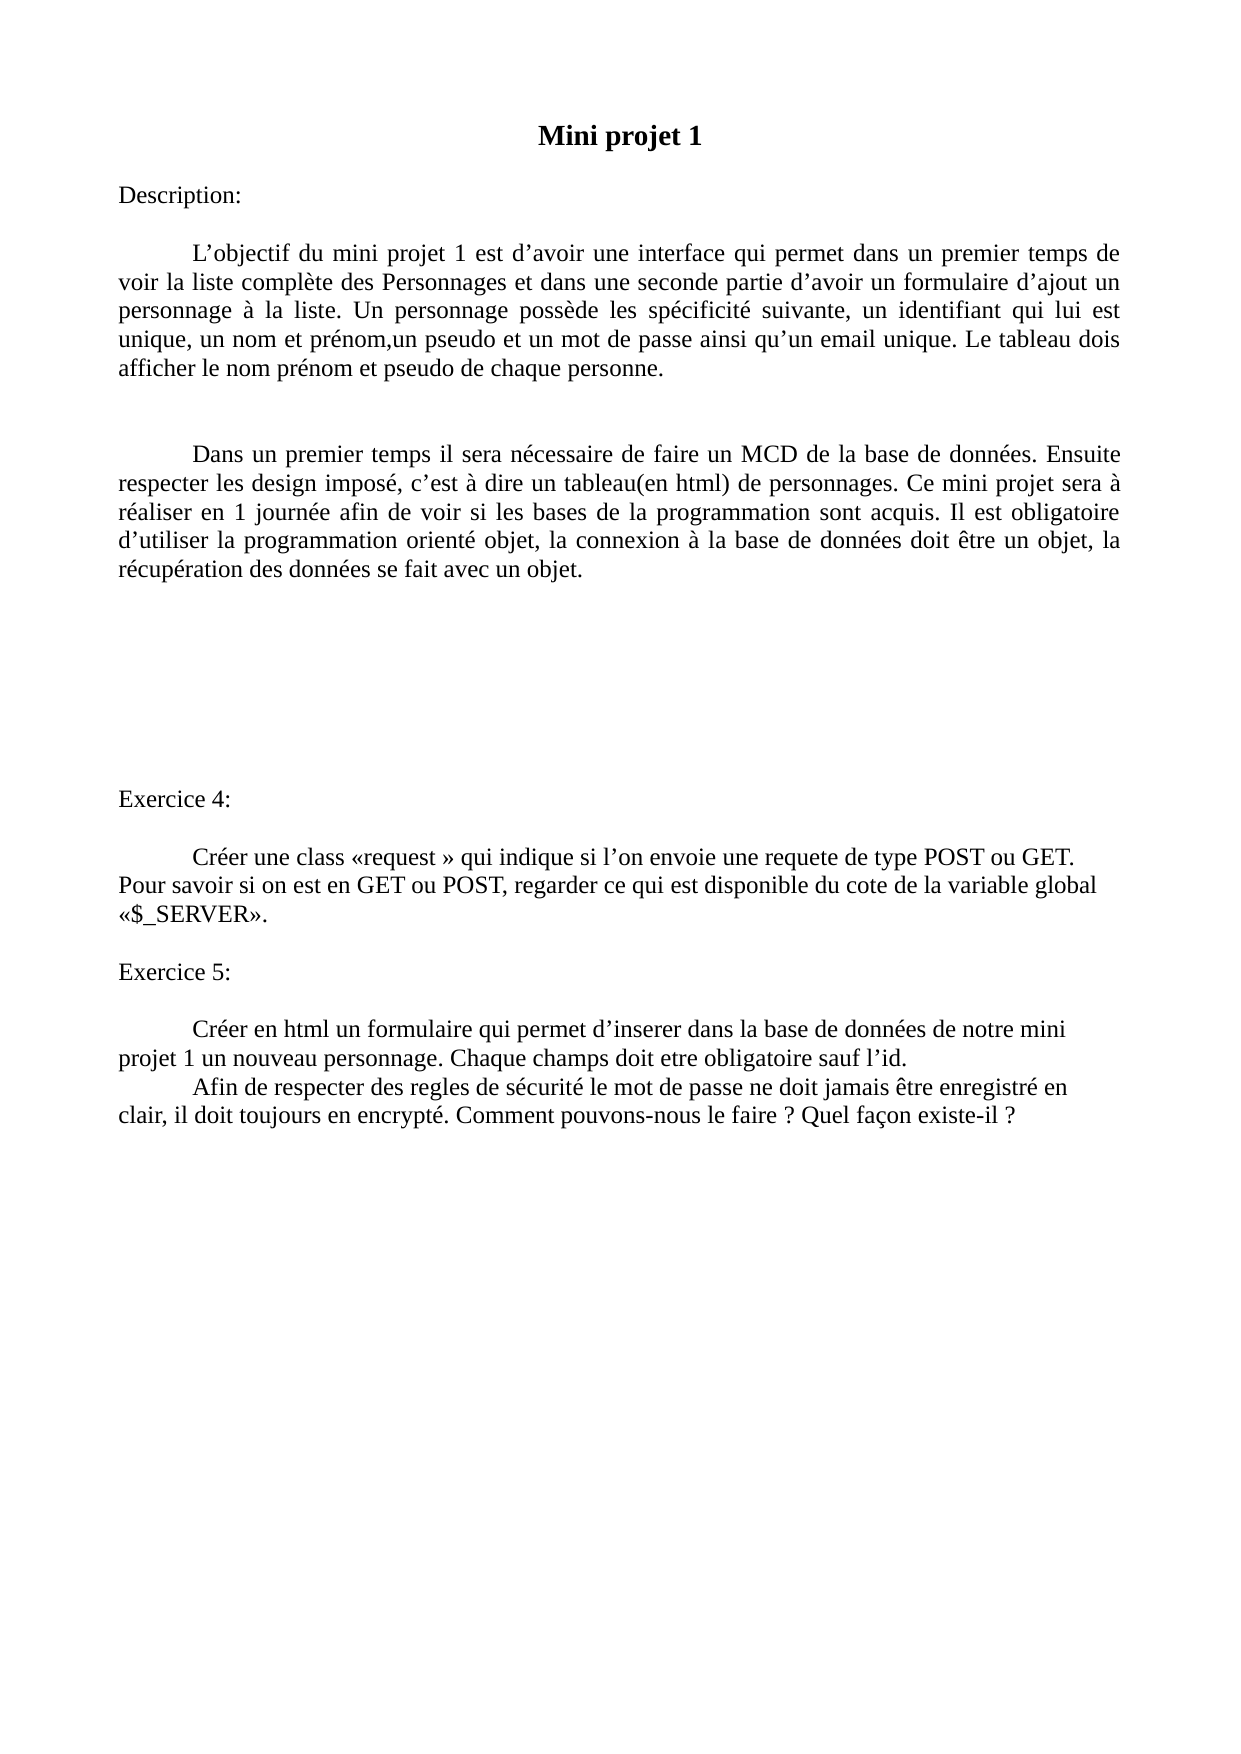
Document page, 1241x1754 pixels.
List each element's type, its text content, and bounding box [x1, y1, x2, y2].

text Description: [118, 180, 1122, 209]
text Exercice 5: [118, 957, 1122, 985]
text Dans un premier temps il sera nécessaire de faire un MCD de la base de données. Ensuite respecter les design imposé, c’est à dire un tableau(en html) de personnages. Ce mini projet sera à réaliser en 1 journée afin de voir si les bases de la programmation sont acquis. Il est obligatoire d’utiliser la programmation orienté objet, la connexion à la base de données doit être un objet, la récupération des données se fait avec un objet. [118, 439, 1122, 583]
text Créer une class «request » qui indique si l’on envoie une requete de type POST ou GET. Pour savoir si on est en GET ou POST, regarder ce qui est disponible du cote de la variable global «$_SERVER». [118, 842, 1122, 928]
text L’objectif du mini projet 1 est d’avoir une interface qui permet dans un premier temps de voir la liste complète des Personnages et dans une seconde partie d’avoir un formulaire d’ajout un personnage à la liste. Un personnage possède les spécificité suivante, un identifiant qui lui est unique, un nom et prénom,un pseudo et un mot de passe ainsi qu’un email unique. Le tableau dois afficher le nom prénom et pseudo de chaque personne. [118, 238, 1122, 382]
text Afin de respecter des regles de sécurité le mot de passe ne doit jamais être enregistré en clair, il doit toujours en encrypté. Comment pouvons-nous le faire ? Quel façon existe-il ? [118, 1072, 1122, 1129]
text Exercice 4: [118, 784, 1122, 813]
text Créer en html un formulaire qui permet d’inserer dans la base de données de notre mini projet 1 un nouveau personnage. Chaque champs doit etre obligatoire sauf l’id. [118, 1014, 1122, 1072]
text Mini projet 1 [118, 118, 1122, 152]
